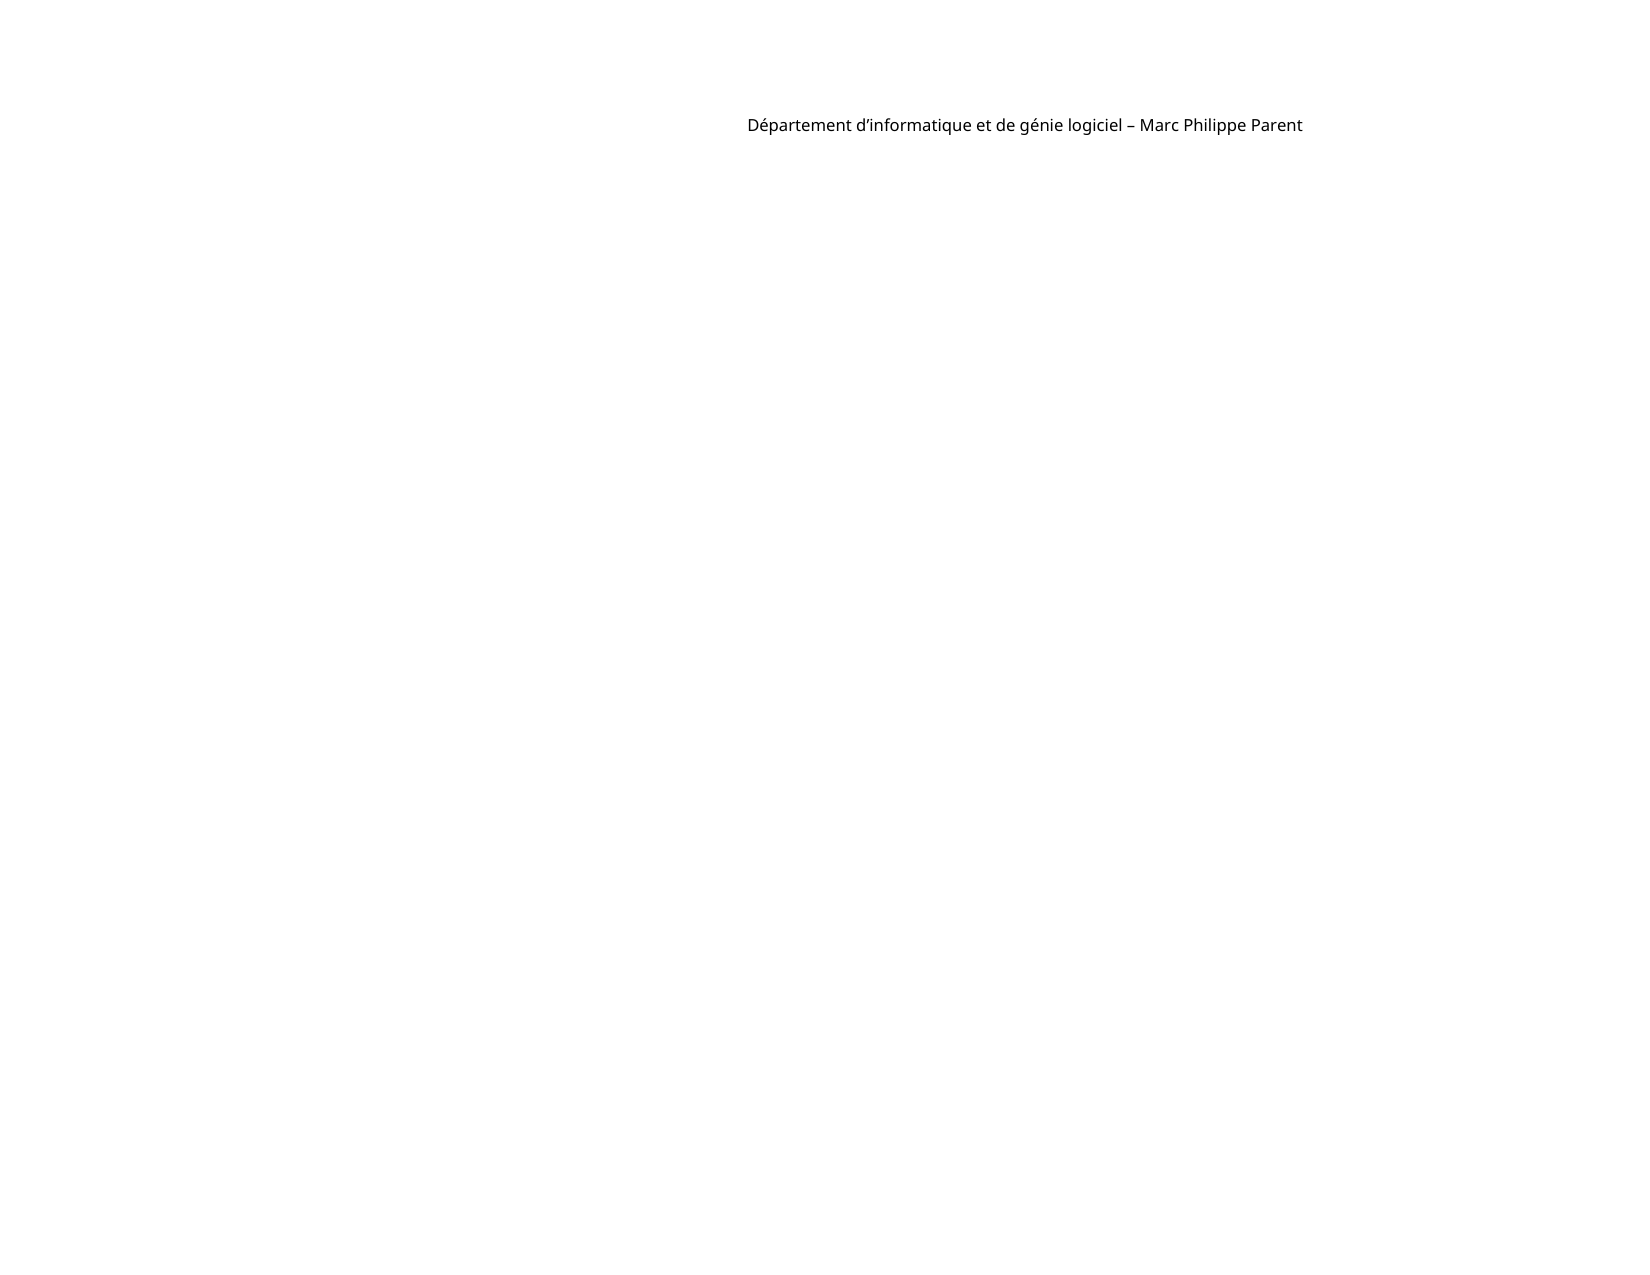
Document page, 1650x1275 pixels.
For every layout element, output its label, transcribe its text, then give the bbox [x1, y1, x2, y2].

text Département d’informatique et de génie logiciel – Marc Philippe Parent [747, 119, 1606, 135]
